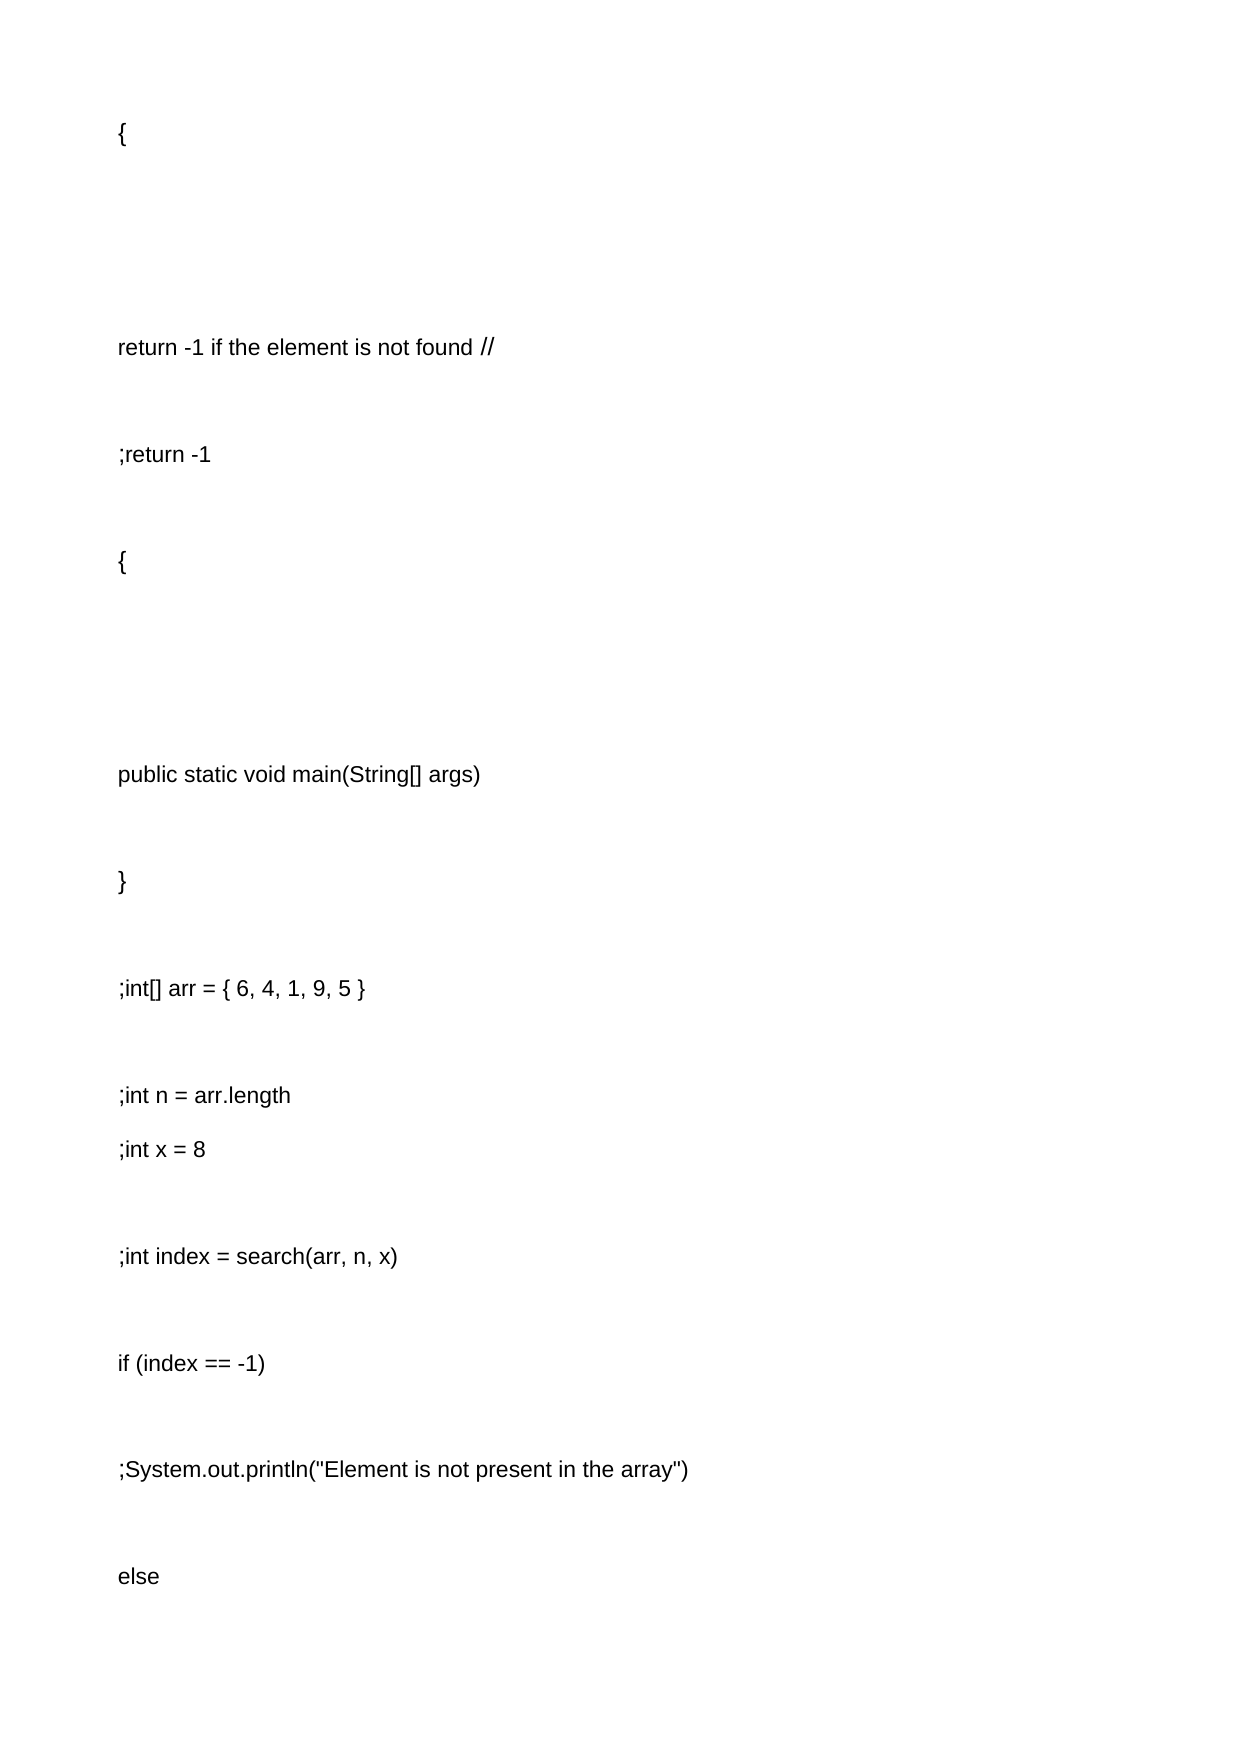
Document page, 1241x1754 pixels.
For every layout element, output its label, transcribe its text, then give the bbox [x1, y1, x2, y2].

text public static void main(String[] args) [118, 759, 1122, 788]
text int[] arr = { 6, 4, 1, 9, 5 }; [118, 973, 1122, 1002]
text else [118, 1561, 1122, 1590]
text int n = arr.length; [118, 1080, 1122, 1109]
text // return -1 if the element is not found [118, 332, 1122, 361]
text { [118, 866, 1122, 895]
text System.out.println("Element is not present in the array"); [118, 1454, 1122, 1483]
text } [118, 546, 1122, 574]
text return -1; [118, 439, 1122, 467]
text } [118, 118, 1122, 147]
text if (index == -1) [118, 1348, 1122, 1376]
text int index = search(arr, n, x); [118, 1241, 1122, 1269]
text int x = 8; [118, 1134, 1122, 1163]
